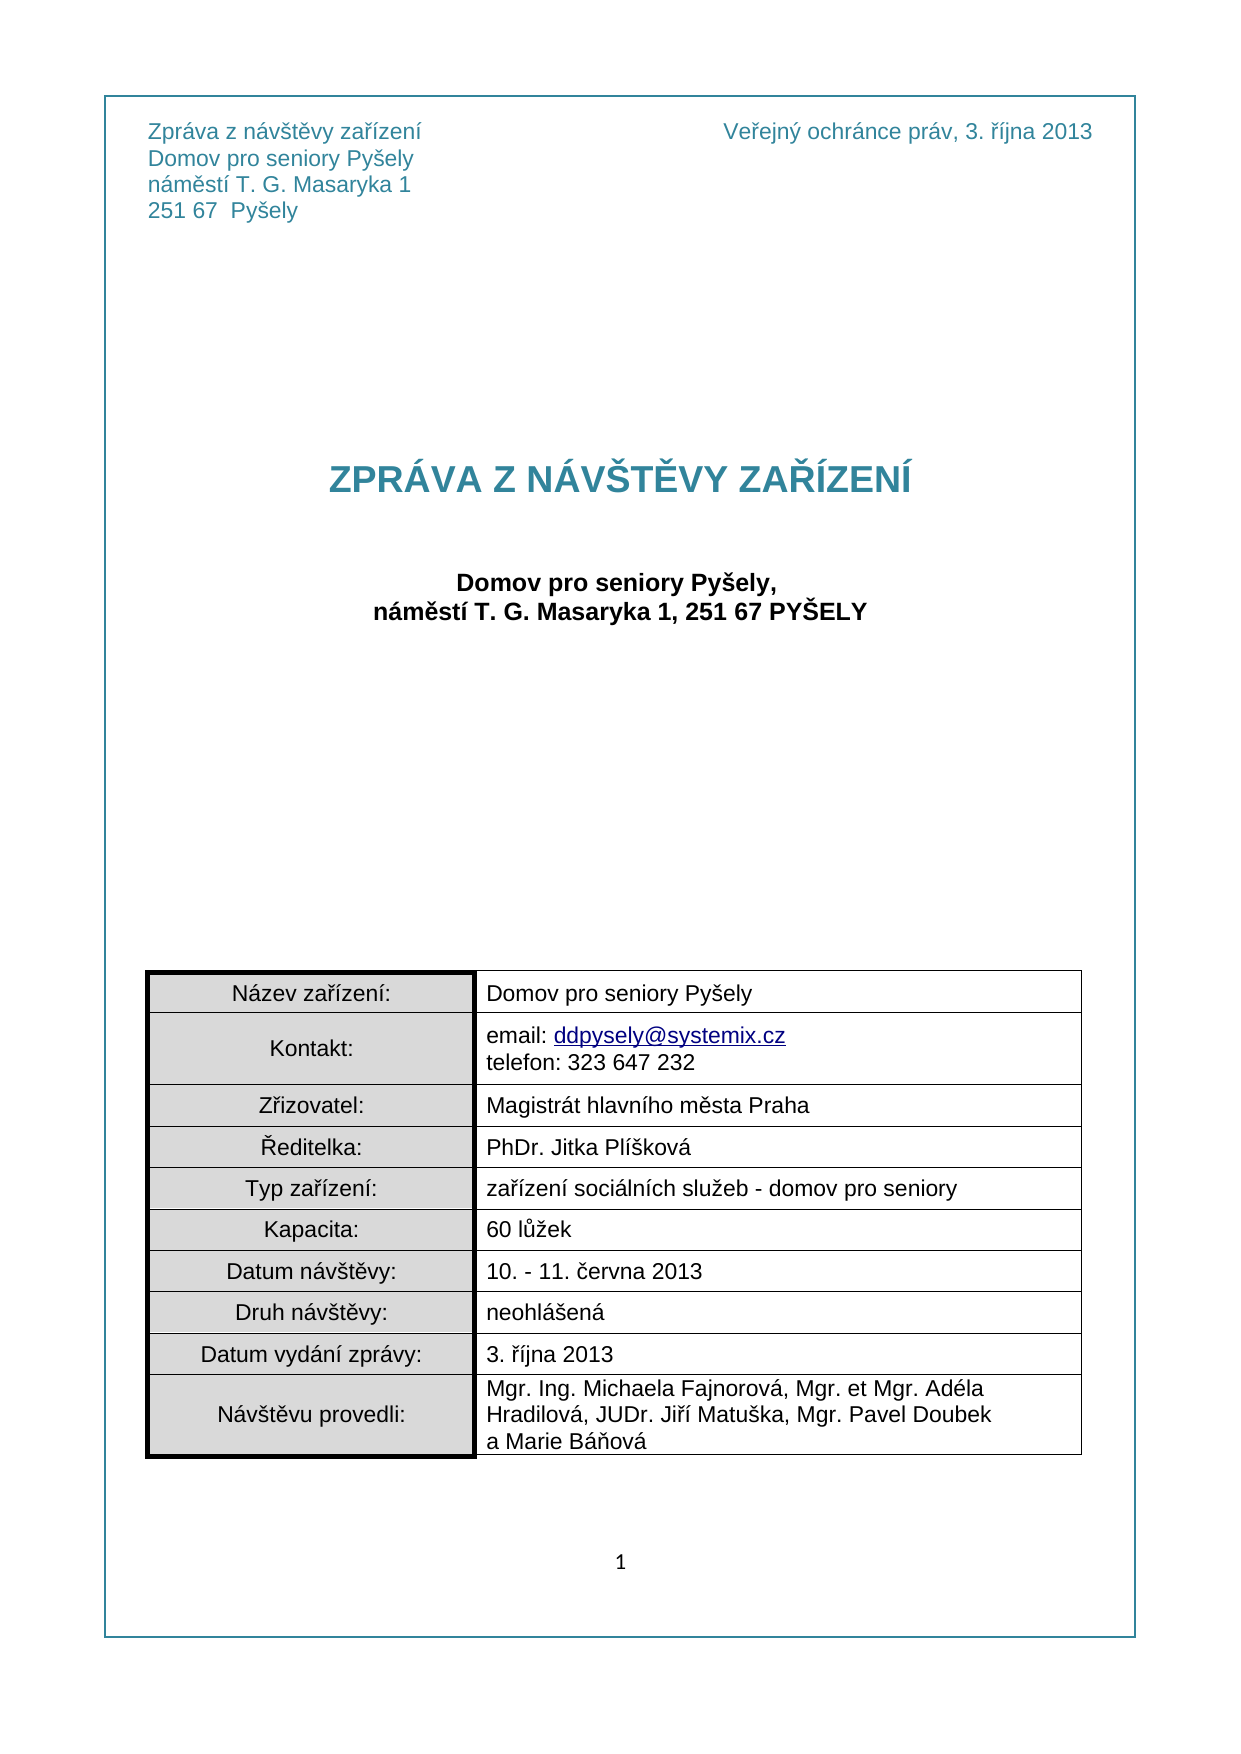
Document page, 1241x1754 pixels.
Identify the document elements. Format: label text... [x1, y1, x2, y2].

text ZPRÁVA Z NÁVŠTĚVY ZAŘÍZENÍ [148, 457, 1092, 500]
table_header Název zařízení: [150, 975, 472, 1012]
table_cell Typ zařízení: [150, 1168, 472, 1208]
table_header Domov pro seniory Pyšely [477, 971, 1081, 1012]
table_cell email: ddpysely@systemix.cz telefon: 323 647 232 [477, 1013, 1081, 1084]
table_cell Druh návštěvy: [150, 1292, 472, 1332]
text Domov pro seniory Pyšely, [148, 568, 1092, 597]
table_cell Mgr. Ing. Michaela Fajnorová, Mgr. et Mgr. Adéla Hradilová, JUDr. Jiří Matuška, Mgr. Pavel Doubek a Marie Báňová [477, 1375, 1081, 1454]
table_cell PhDr. Jitka Plíšková [477, 1127, 1081, 1167]
table_cell Kontakt: [150, 1013, 472, 1084]
table_cell Návštěvu provedli: [150, 1375, 472, 1454]
text náměstí T. G. Masaryka 1, 251 67 PYŠELY [148, 597, 1092, 626]
table_cell Datum vydání zprávy: [150, 1334, 472, 1374]
table_cell zařízení sociálních služeb - domov pro seniory [477, 1168, 1081, 1208]
table_cell neohlášená [477, 1292, 1081, 1332]
table_cell Ředitelka: [150, 1127, 472, 1167]
table_cell Magistrát hlavního města Praha [477, 1085, 1081, 1126]
table_cell 60 lůžek [477, 1210, 1081, 1250]
table_cell Zřizovatel: [150, 1085, 472, 1126]
table_cell Datum návštěvy: [150, 1251, 472, 1291]
table_cell 3. října 2013 [477, 1334, 1081, 1374]
table_cell Kapacita: [150, 1210, 472, 1250]
table_cell 10. - 11. června 2013 [477, 1251, 1081, 1291]
